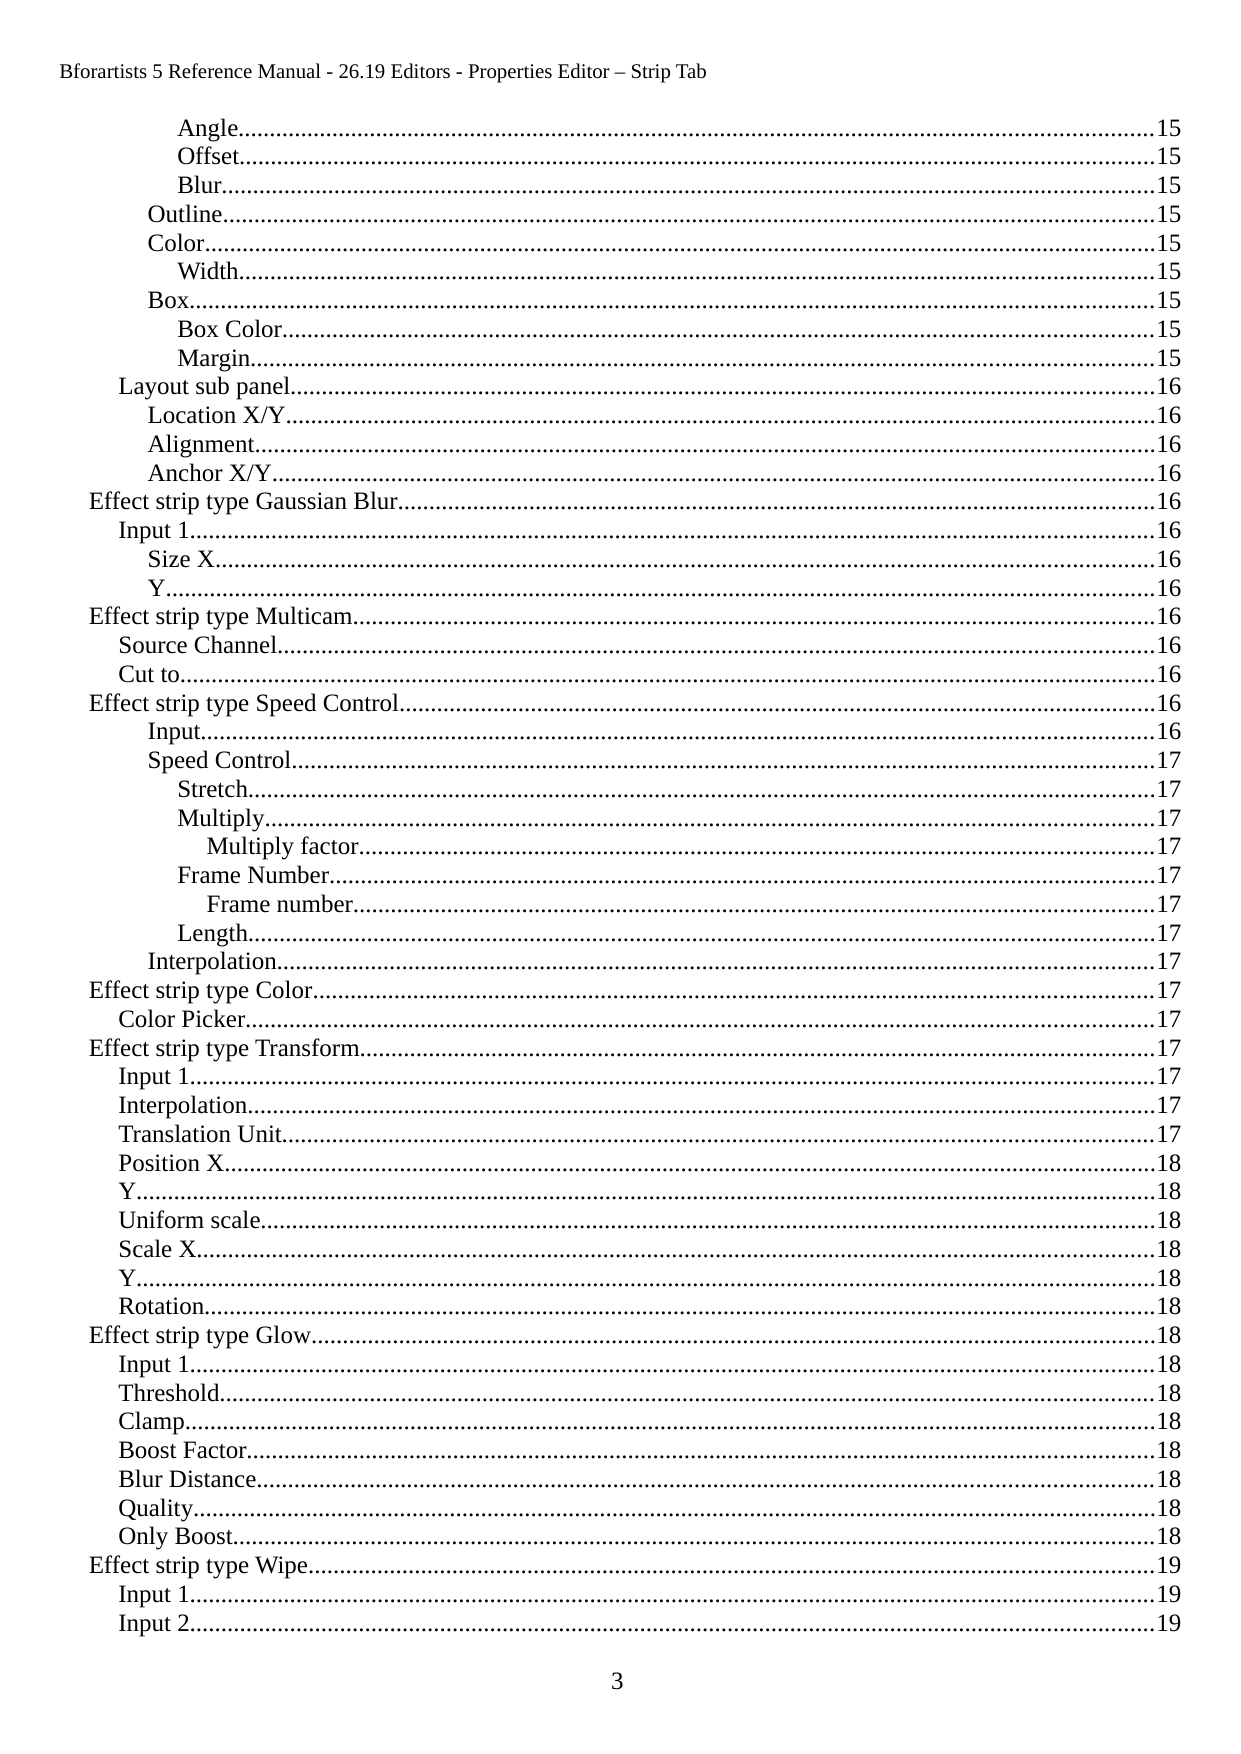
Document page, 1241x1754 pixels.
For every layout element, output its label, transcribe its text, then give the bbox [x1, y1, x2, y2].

text Blur 15 [177, 170, 1181, 199]
text Source Channel 16 [118, 630, 1181, 659]
text Effect strip type Gaussian Blur 16 [88, 486, 1181, 515]
text Frame number 17 [206, 889, 1181, 918]
text Input 1 16 [118, 515, 1181, 544]
text Offset 15 [177, 141, 1181, 170]
text Outline 15 [147, 199, 1181, 228]
text Translation Unit 17 [118, 1119, 1181, 1148]
text Layout sub panel 16 [118, 371, 1181, 400]
text Width 15 [177, 256, 1181, 285]
text Blur Distance 18 [118, 1464, 1181, 1493]
text Anchor X/Y 16 [147, 458, 1181, 486]
text Scale X 18 [118, 1234, 1181, 1263]
text Speed Control 17 [147, 745, 1181, 774]
text Threshold 18 [118, 1378, 1181, 1406]
text Only Boost 18 [118, 1521, 1181, 1550]
text Box 15 [147, 285, 1181, 314]
text Length 17 [177, 918, 1181, 946]
text Interpolation 17 [118, 1090, 1181, 1119]
text Input 1 17 [118, 1061, 1181, 1090]
text Boost Factor 18 [118, 1435, 1181, 1464]
text Input 2 19 [118, 1608, 1181, 1636]
text Effect strip type Multicam 16 [88, 601, 1181, 630]
text Margin 15 [177, 343, 1181, 371]
text Y 16 [147, 573, 1181, 601]
text Clamp 18 [118, 1406, 1181, 1435]
text Angle 15 [177, 113, 1181, 141]
text Quality 18 [118, 1493, 1181, 1521]
text Multiply factor 17 [206, 831, 1181, 860]
text Alignment 16 [147, 429, 1181, 458]
text Uniform scale 18 [118, 1205, 1181, 1234]
text Rotation 18 [118, 1291, 1181, 1320]
text Stretch 17 [177, 774, 1181, 803]
text Position X 18 [118, 1148, 1181, 1176]
text Effect strip type Color 17 [88, 975, 1181, 1004]
text Effect strip type Speed Control 16 [88, 688, 1181, 716]
text Input 1 18 [118, 1349, 1181, 1378]
text Input 16 [147, 716, 1181, 745]
text Y 18 [118, 1176, 1181, 1205]
text Effect strip type Glow 18 [88, 1320, 1181, 1349]
text Location X/Y 16 [147, 400, 1181, 429]
text Multiply 17 [177, 803, 1181, 831]
text Color 15 [147, 228, 1181, 256]
text Y 18 [118, 1263, 1181, 1291]
text Box Color 15 [177, 314, 1181, 343]
text Size X 16 [147, 544, 1181, 573]
text Effect strip type Wipe 19 [88, 1550, 1181, 1579]
text Frame Number 17 [177, 860, 1181, 889]
text Cut to 16 [118, 659, 1181, 688]
text Interpolation 17 [147, 946, 1181, 975]
text Color Picker 17 [118, 1004, 1181, 1033]
text Input 1 19 [118, 1579, 1181, 1608]
text Effect strip type Transform 17 [88, 1033, 1181, 1061]
